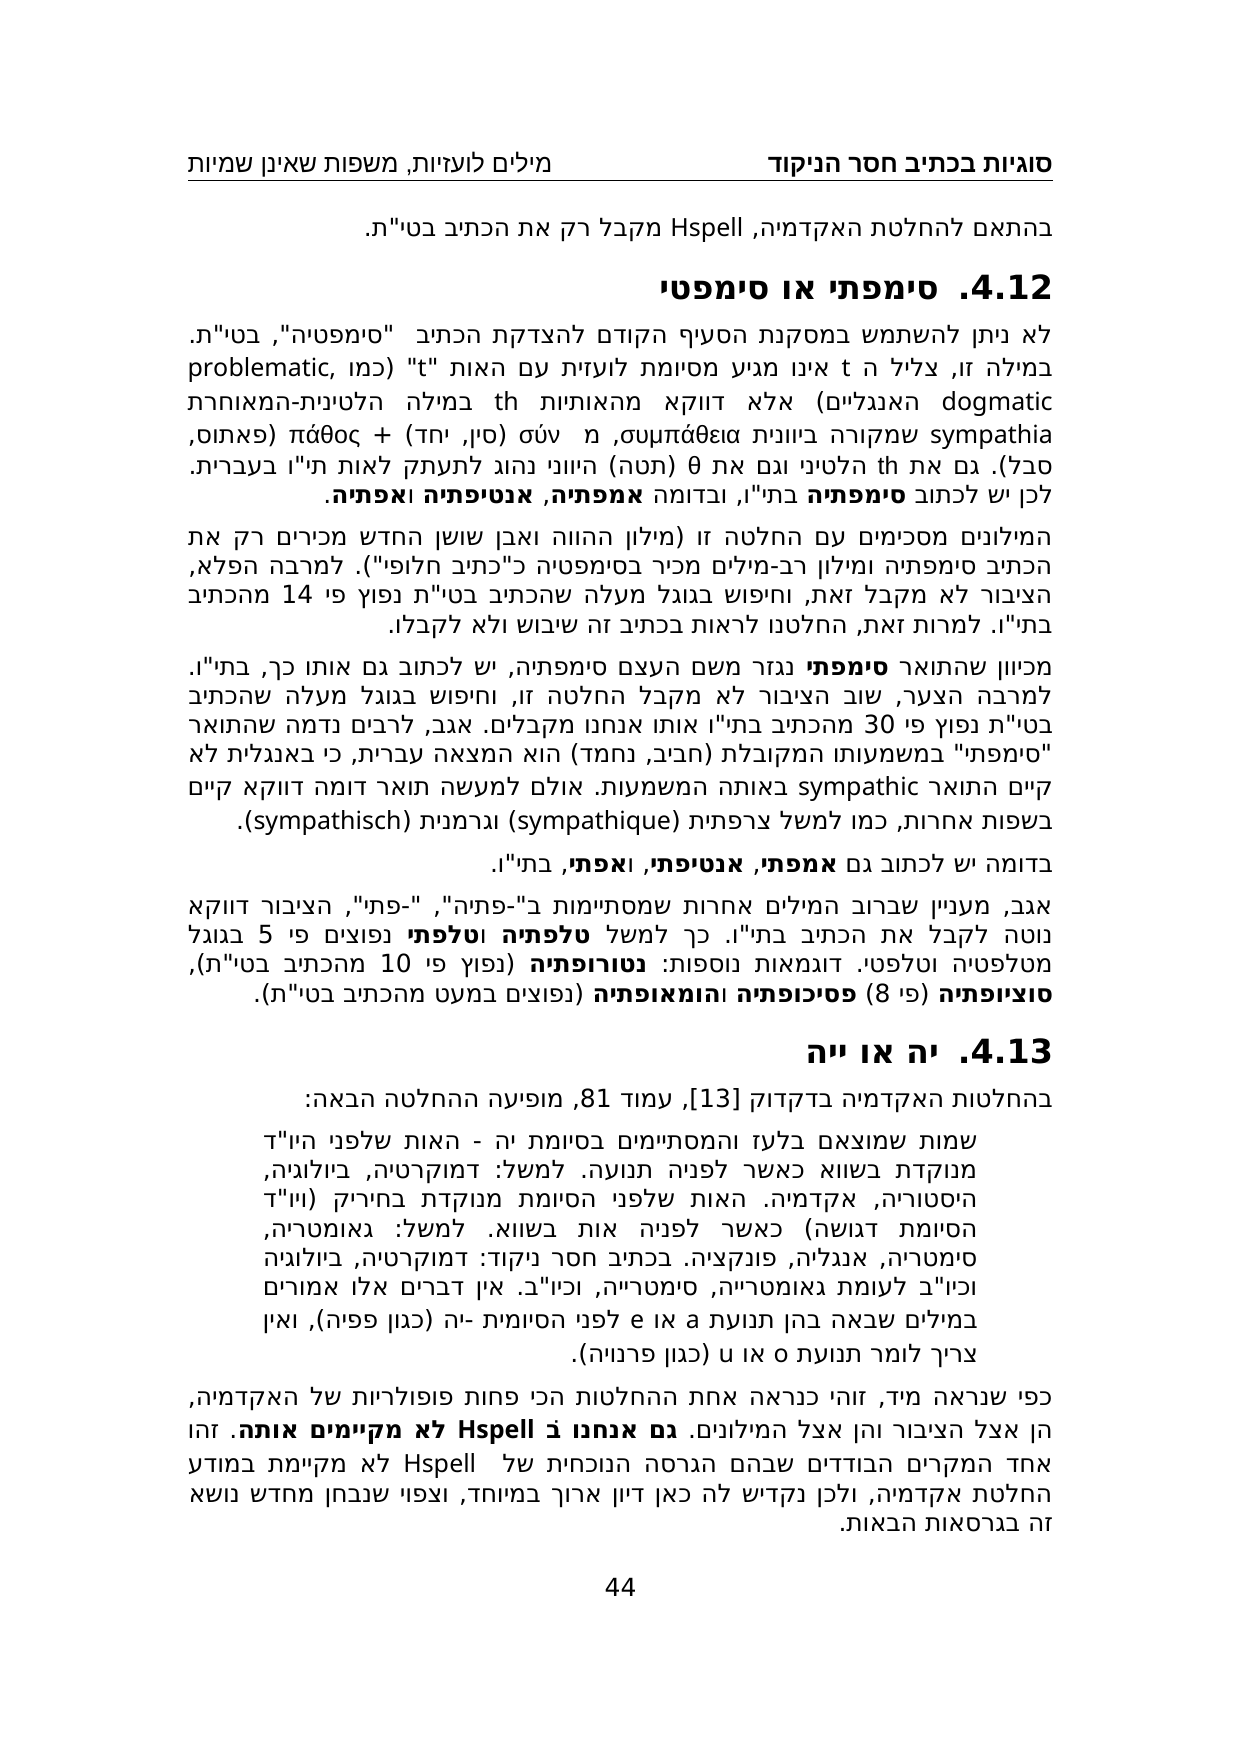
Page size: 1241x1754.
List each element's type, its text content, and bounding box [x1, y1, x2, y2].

text אגב, מעניין שברוב המילים אחרות שמסתיימות ב"-פתיה", "-פתי", הציבור דווקא נוטה לקבל את הכתיב בתי"ו. כך למשל טלפתיה וטלפתי נפוצים פי 5 בגוגל מטלפטיה וטלפטי. דוגמאות נוספות: נטורופתיה (נפוץ פי 10 מהכתיב בטי"ת), סוציופתיה (פי 8) פסיכופתיה והומאופתיה (נפוצים במעט מהכתיב בטי"ת). [187, 891, 1053, 1008]
text שמות שמוצאם בלעז והמסתיימים בסיומת יה - האות שלפני היו"ד מנוקדת בשווא כאשר לפניה תנועה. למשל: דמוקרטיה, ביולוגיה, היסטוריה, אקדמיה. האות שלפני הסיומת מנוקדת בחיריק (ויו"ד הסיומת דגושה) כאשר לפניה אות בשווא. למשל: גאומטריה, סימטריה, אנגליה, פונקציה. בכתיב חסר ניקוד: דמוקרטיה, ביולוגיה וכיו"ב לעומת גאומטרייה, סימטרייה, וכיו"ב. אין דברים אלו אמורים במילים שבאה בהן תנועת a או e לפני הסיומית -יה (כגון פפיה), ואין צריך לומר תנועת o או u (כגון פרנויה). [262, 1126, 978, 1369]
text בהחלטות האקדמיה בדקדוק [13], עמוד 81, מופיעה ההחלטה הבאה: [187, 1084, 1053, 1113]
subtitle יה או ייה [187, 1033, 1053, 1072]
subtitle סימפתי או סימפטי [187, 269, 1053, 307]
text מכיוון שהתואר סימפתי נגזר משם העצם סימפתיה, יש לכתוב גם אותו כך, בתי"ו. למרבה הצער, שוב הציבור לא מקבל החלטה זו, וחיפוש בגוגל מעלה שהכתיב בטי"ת נפוץ פי 30 מהכתיב בתי"ו אותו אנחנו מקבלים. אגב, לרבים נדמה שהתואר "סימפתי" במשמעותו המקובלת (חביב, נחמד) הוא המצאה עברית, כי באנגלית לא קיים התואר sympathic באותה המשמעות. אולם למעשה תואר דומה דווקא קיים בשפות אחרות, כמו למשל צרפתית (sympathique) וגרמנית (sympathisch). [187, 652, 1053, 837]
text בדומה יש לכתוב גם אמפתי, אנטיפתי, ואפתי, בתי"ו. [187, 849, 1053, 878]
text לא ניתן להשתמש במסקנת הסעיף הקודם להצדקת הכתיב "סימפטיה", בטי"ת. במילה זו, צליל ה t אינו מגיע מסיומת לועזית עם האות "t" (כמו problematic, dogmatic האנגליים) אלא דווקא מהאותיות th במילה הלטינית-המאוחרת sympathia שמקורה ביוונית συμπάθεια, מ σύν (סין, יחד) + πάθος (פאתוס, סבל). גם את th הלטיני וגם את θ (תטה) היווני נהוג לתעתק לאות תי"ו בעברית. לכן יש לכתוב סימפתיה בתי"ו, ובדומה אמפתיה, אנטיפתיה ואפתיה. [187, 320, 1053, 510]
text בהתאם להחלטת האקדמיה, Hspell מקבל רק את הכתיב בטי"ת. [187, 210, 1053, 244]
text המילונים מסכימים עם החלטה זו (מילון ההווה ואבן שושן החדש מכירים רק את הכתיב סימפתיה ומילון רב-מילים מכיר בסימפטיה כ"כתיב חלופי"). למרבה הפלא, הציבור לא מקבל זאת, וחיפוש בגוגל מעלה שהכתיב בטי"ת נפוץ פי 14 מהכתיב בתי"ו. למרות זאת, החלטנו לראות בכתיב זה שיבוש ולא לקבלו. [187, 522, 1053, 639]
text כפי שנראה מיד, זוהי כנראה אחת ההחלטות הכי פחות פופולריות של האקדמיה, הן אצל הציבור והן אצל המילונים. גם אנחנו ב ׁHspell לא מקיימים אותה. זהו אחד המקרים הבודדים שבהם הגרסה הנוכחית של Hspell לא מקיימת במודע החלטת אקדמיה, ולכן נקדיש לה כאן דיון ארוך במיוחד, וצפוי שנבחן מחדש נושא זה בגרסאות הבאות. [187, 1382, 1053, 1538]
